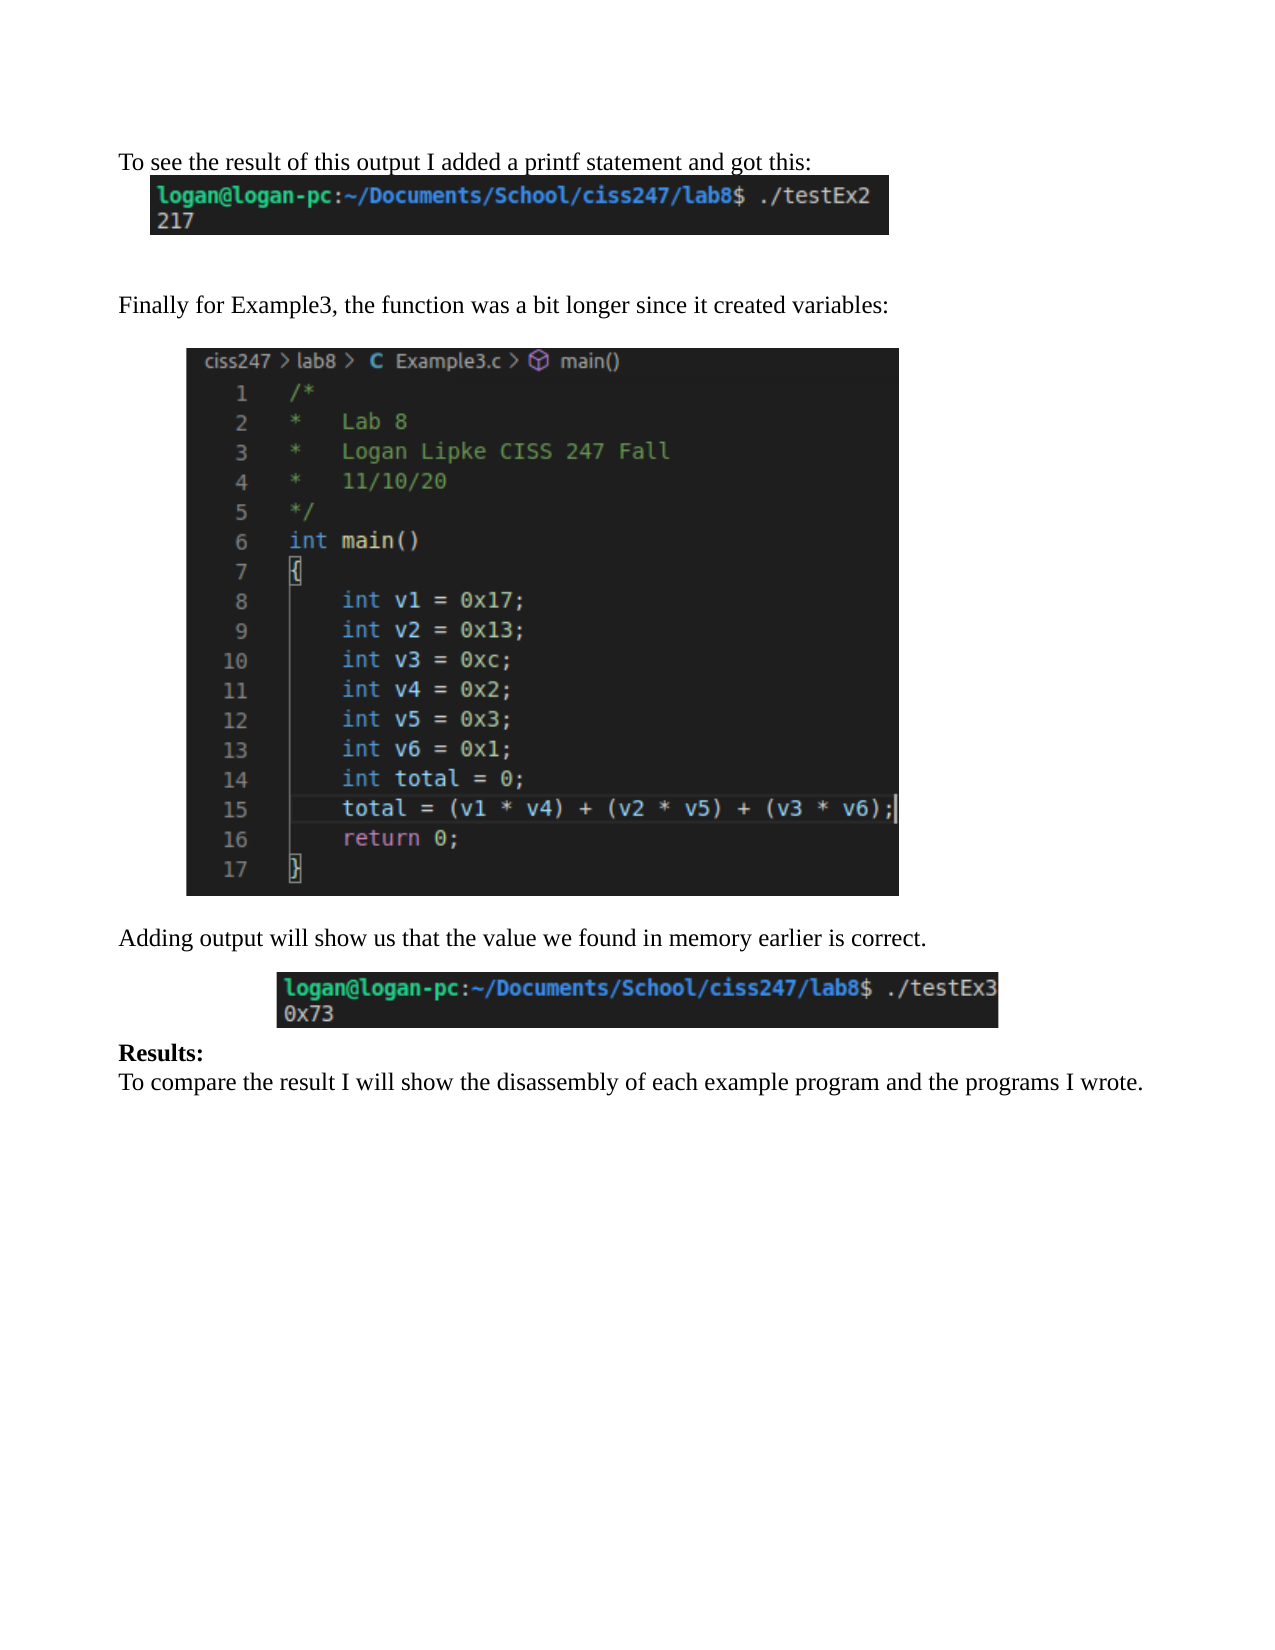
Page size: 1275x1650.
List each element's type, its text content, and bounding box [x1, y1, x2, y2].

picture [276, 972, 999, 1028]
text To compare the result I will show the disassembly of each example program and the programs I wrote. [118, 1067, 1157, 1096]
picture [150, 175, 889, 235]
text Results: [118, 1038, 1157, 1067]
text To see the result of this output I added a printf statement and got this: [118, 147, 1157, 176]
picture [186, 348, 899, 896]
text Finally for Example3, the function was a bit longer since it created variables: [118, 291, 1157, 319]
text Adding output will show us that the value we found in memory earlier is correct. [118, 923, 1157, 952]
